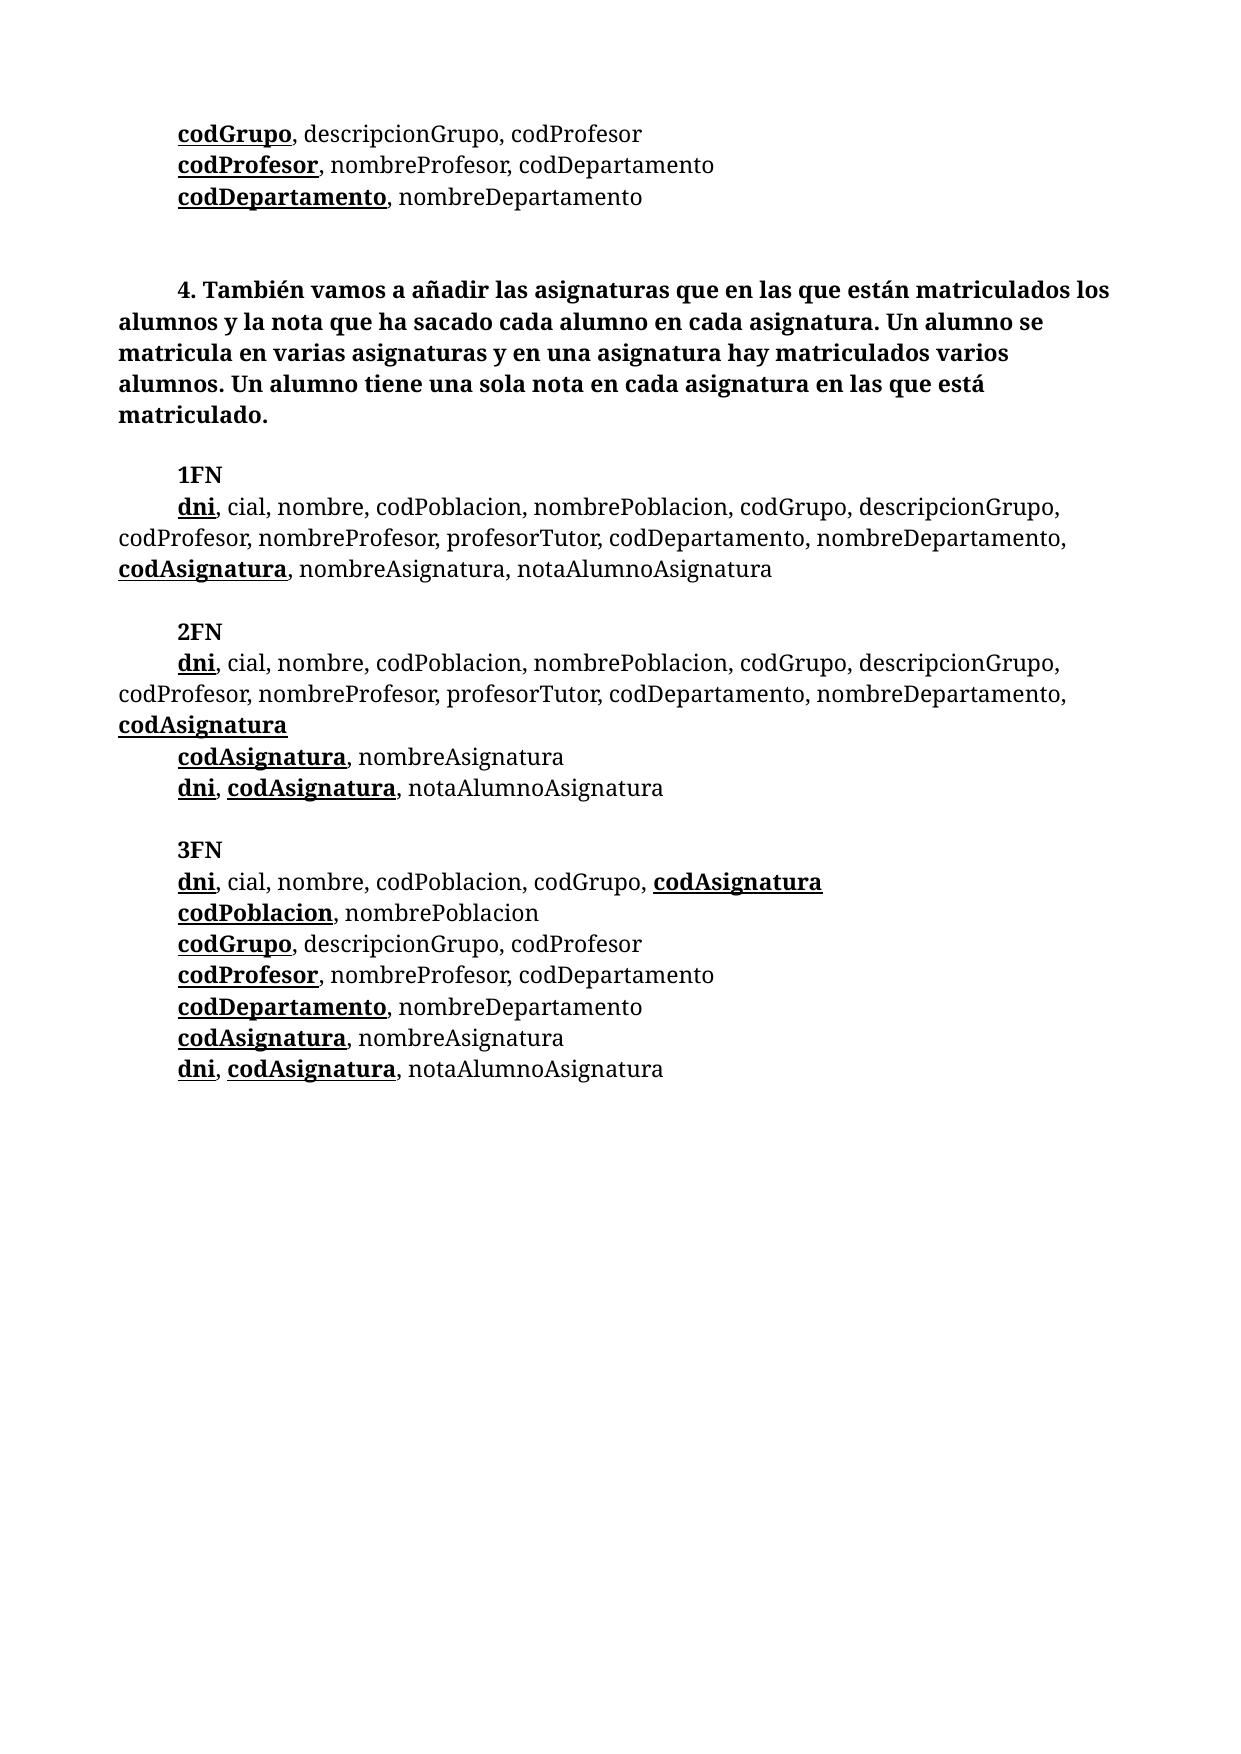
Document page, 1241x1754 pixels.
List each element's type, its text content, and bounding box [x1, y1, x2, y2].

text codDepartamento, nombreDepartamento [118, 181, 1122, 212]
text codAsignatura, nombreAsignatura [118, 741, 1122, 772]
text codGrupo, descripcionGrupo, codProfesor [118, 118, 1122, 149]
text codDepartamento, nombreDepartamento [118, 991, 1122, 1022]
text 4. También vamos a añadir las asignaturas que en las que están matriculados los alumnos y la nota que ha sacado cada alumno en cada asignatura. Un alumno se matricula en varias asignaturas y en una asignatura hay matriculados varios alumnos. Un alumno tiene una sola nota en cada asignatura en las que está matriculado. [118, 274, 1122, 431]
text dni, cial, nombre, codPoblacion, nombrePoblacion, codGrupo, descripcionGrupo, codProfesor, nombreProfesor, profesorTutor, codDepartamento, nombreDepartamento, codAsignatura, nombreAsignatura, notaAlumnoAsignatura [118, 491, 1122, 584]
text dni, cial, nombre, codPoblacion, codGrupo, codAsignatura [118, 866, 1122, 897]
text codGrupo, descripcionGrupo, codProfesor [118, 928, 1122, 959]
text dni, cial, nombre, codPoblacion, nombrePoblacion, codGrupo, descripcionGrupo, codProfesor, nombreProfesor, profesorTutor, codDepartamento, nombreDepartamento, codAsignatura [118, 647, 1122, 741]
text codPoblacion, nombrePoblacion [118, 897, 1122, 928]
text codProfesor, nombreProfesor, codDepartamento [118, 959, 1122, 991]
text 3FN [118, 834, 1122, 866]
text 1FN [118, 459, 1122, 491]
text dni, codAsignatura, notaAlumnoAsignatura [118, 772, 1122, 803]
text codProfesor, nombreProfesor, codDepartamento [118, 149, 1122, 181]
text 2FN [118, 616, 1122, 647]
text codAsignatura, nombreAsignatura [118, 1022, 1122, 1053]
text dni, codAsignatura, notaAlumnoAsignatura [118, 1053, 1122, 1084]
